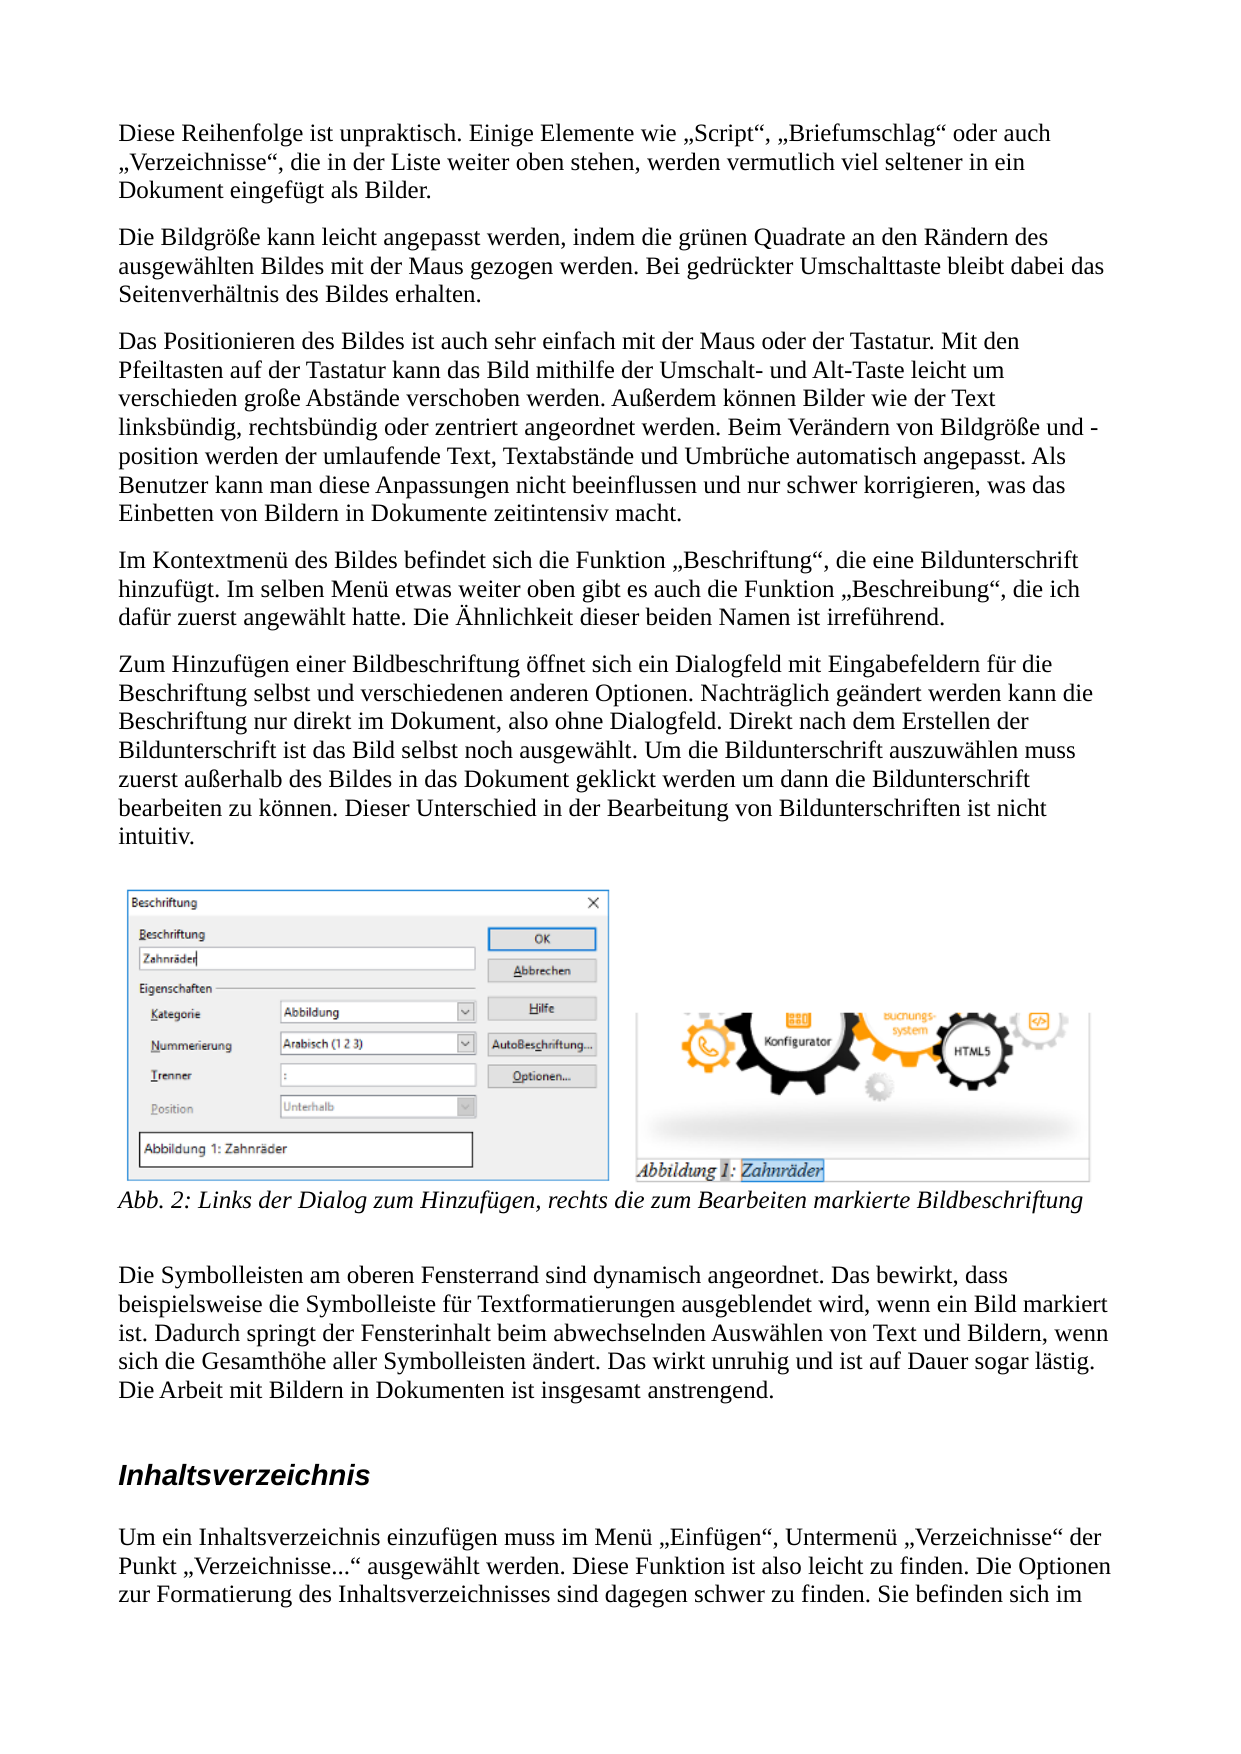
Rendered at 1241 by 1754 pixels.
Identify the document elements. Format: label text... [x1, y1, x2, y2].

picture [118, 878, 1123, 1185]
text Das Positionieren des Bildes ist auch sehr einfach mit der Maus oder der Tastatur. Mit den Pfeiltasten auf der Tastatur kann das Bild mithilfe der Umschalt- und Alt-Taste leicht um verschieden große Abstände verschoben werden. Außerdem können Bilder wie der Text linksbündig, rechtsbündig oder zentriert angeordnet werden. Beim Verändern von Bildgröße und -position werden der umlaufende Text, Textabstände und Umbrüche automatisch angepasst. Als Benutzer kann man diese Anpassungen nicht beeinflussen und nur schwer korrigieren, was das Einbetten von Bildern in Dokumente zeitintensiv macht. [118, 326, 1122, 527]
text Diese Reihenfolge ist unpraktisch. Einige Elemente wie „Script“, „Briefumschlag“ oder auch „Verzeichnisse“, die in der Liste weiter oben stehen, werden vermutlich viel seltener in ein Dokument eingefügt als Bilder. [118, 118, 1122, 204]
text Im Kontextmenü des Bildes befindet sich die Funktion „Beschriftung“, die eine Bildunterschrift hinzufügt. Im selben Menü etwas weiter oben gibt es auch die Funktion „Beschreibung“, die ich dafür zuerst angewählt hatte. Die Ähnlichkeit dieser beiden Namen ist irreführend. [118, 545, 1122, 631]
text Zum Hinzufügen einer Bildbeschriftung öffnet sich ein Dialogfeld mit Eingabefeldern für die Beschriftung selbst und verschiedenen anderen Optionen. Nachträglich geändert werden kann die Beschriftung nur direkt im Dokument, also ohne Dialogfeld. Direkt nach dem Erstellen der Bildunterschrift ist das Bild selbst noch ausgewählt. Um die Bildunterschrift auszuwählen muss zuerst außerhalb des Bildes in das Dokument geklickt werden um dann die Bildunterschrift bearbeiten zu können. Dieser Unterschied in der Bearbeitung von Bildunterschriften ist nicht intuitiv. [118, 649, 1122, 878]
text Die Bildgröße kann leicht angepasst werden, indem die grünen Quadrate an den Rändern des ausgewählten Bildes mit der Maus gezogen werden. Bei gedrückter Umschalttaste bleibt dabei das Seitenverhältnis des Bildes erhalten. [118, 222, 1122, 308]
text Abb. 2: Links der Dialog zum Hinzufügen, rechts die zum Bearbeiten markierte Bildbeschriftung [118, 1185, 1122, 1214]
text Um ein Inhaltsverzeichnis einzufügen muss im Menü „Einfügen“, Untermenü „Verzeichnisse“ der Punkt „Verzeichnisse...“ ausgewählt werden. Diese Funktion ist also leicht zu finden. Die Optionen zur Formatierung des Inhaltsverzeichnisses sind dagegen schwer zu finden. Sie befinden sich im [118, 1522, 1122, 1608]
text Die Symbolleisten am oberen Fensterrand sind dynamisch angeordnet. Das bewirkt, dass beispielsweise die Symbolleiste für Textformatierungen ausgeblendet wird, wenn ein Bild markiert ist. Dadurch springt der Fensterinhalt beim abwechselnden Auswählen von Text und Bildern, wenn sich die Gesamthöhe aller Symbolleisten ändert. Das wirkt unruhig und ist auf Dauer sogar lästig. Die Arbeit mit Bildern in Dokumenten ist insgesamt anstrengend. [118, 1260, 1122, 1404]
subtitle Inhaltsverzeichnis [118, 1458, 1122, 1492]
